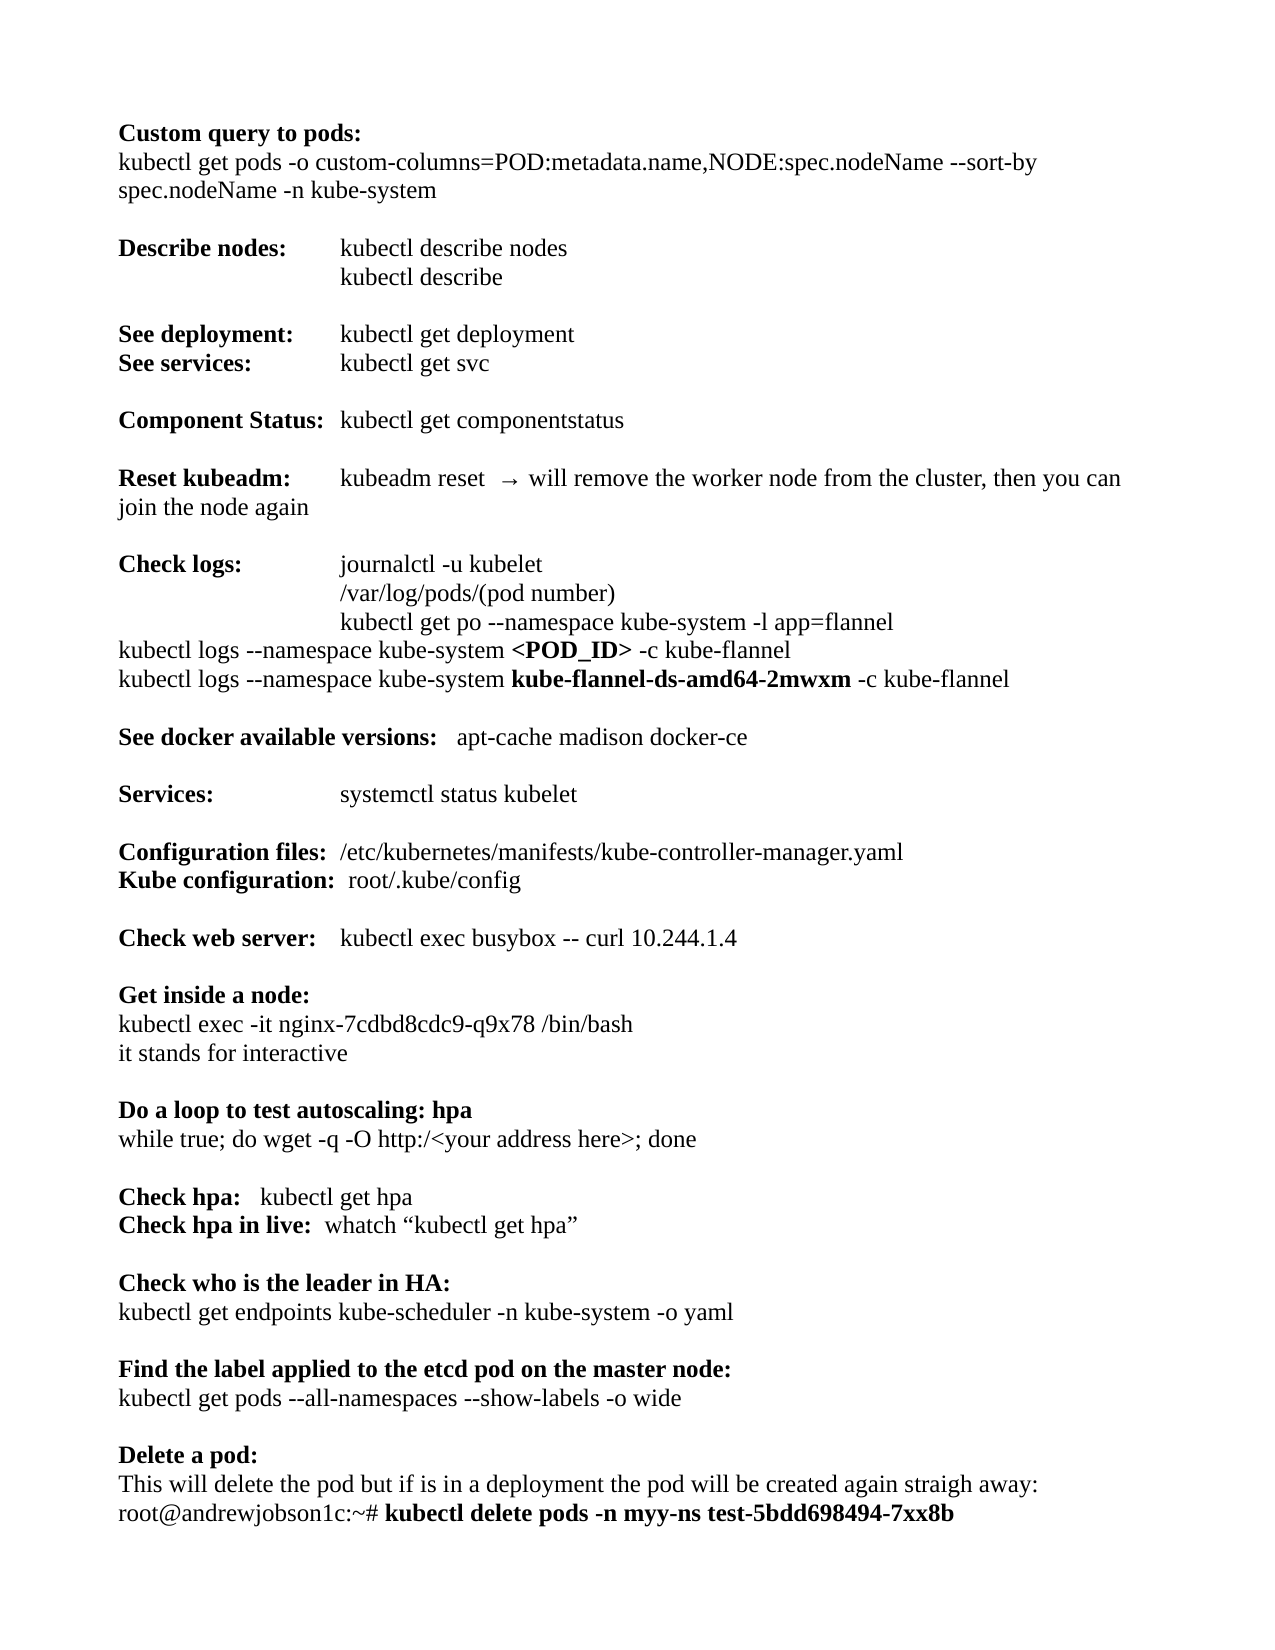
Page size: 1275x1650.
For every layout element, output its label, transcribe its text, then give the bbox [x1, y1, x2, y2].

text Reset kubeadm: kubeadm reset → will remove the worker node from the cluster, then you can join the node again [118, 463, 1157, 521]
text Check hpa: kubectl get hpa [118, 1182, 1157, 1211]
text root@andrewjobson1c:~# kubectl delete pods -n myy-ns test-5bdd698494-7xx8b [118, 1498, 1157, 1527]
text kubectl exec -it nginx-7cdbd8cdc9-q9x78 /bin/bash [118, 1009, 1157, 1038]
text Delete a pod: [118, 1441, 1157, 1469]
text kubectl get endpoints kube-scheduler -n kube-system -o yaml [118, 1297, 1157, 1326]
text Custom query to pods: [118, 118, 1157, 147]
text it stands for interactive [118, 1038, 1157, 1067]
text Do a loop to test autoscaling: hpa [118, 1096, 1157, 1124]
text See services: kubectl get svc [118, 348, 1157, 377]
text Get inside a node: [118, 981, 1157, 1009]
text Check who is the leader in HA: [118, 1268, 1157, 1297]
text kubectl describe [118, 262, 1157, 291]
text kubectl logs --namespace kube-system kube-flannel-ds-amd64-2mwxm -c kube-flannel [118, 664, 1157, 693]
text Describe nodes: kubectl describe nodes [118, 233, 1157, 262]
text Component Status: kubectl get componentstatus [118, 406, 1157, 434]
text Check logs: journalctl -u kubelet [118, 549, 1157, 578]
text Check web server: kubectl exec busybox -- curl 10.244.1.4 [118, 923, 1157, 952]
text /var/log/pods/(pod number) [118, 578, 1157, 607]
text while true; do wget -q -O http:/<your address here>; done [118, 1124, 1157, 1153]
text Check hpa in live: whatch “kubectl get hpa” [118, 1211, 1157, 1239]
text kubectl logs --namespace kube-system <POD_ID> -c kube-flannel [118, 636, 1157, 664]
text Services: systemctl status kubelet [118, 779, 1157, 808]
text kubectl get pods --all-namespaces --show-labels -o wide [118, 1383, 1157, 1412]
text Kube configuration: root/.kube/config [118, 866, 1157, 894]
text kubectl get pods -o custom-columns=POD:metadata.name,NODE:spec.nodeName --sort-by spec.nodeName -n kube-system [118, 147, 1157, 204]
text kubectl get po --namespace kube-system -l app=flannel [118, 607, 1157, 636]
text Configuration files: /etc/kubernetes/manifests/kube-controller-manager.yaml [118, 837, 1157, 866]
text This will delete the pod but if is in a deployment the pod will be created again straigh away: [118, 1469, 1157, 1498]
text See deployment: kubectl get deployment [118, 319, 1157, 348]
text See docker available versions: apt-cache madison docker-ce [118, 722, 1157, 751]
text Find the label applied to the etcd pod on the master node: [118, 1354, 1157, 1383]
